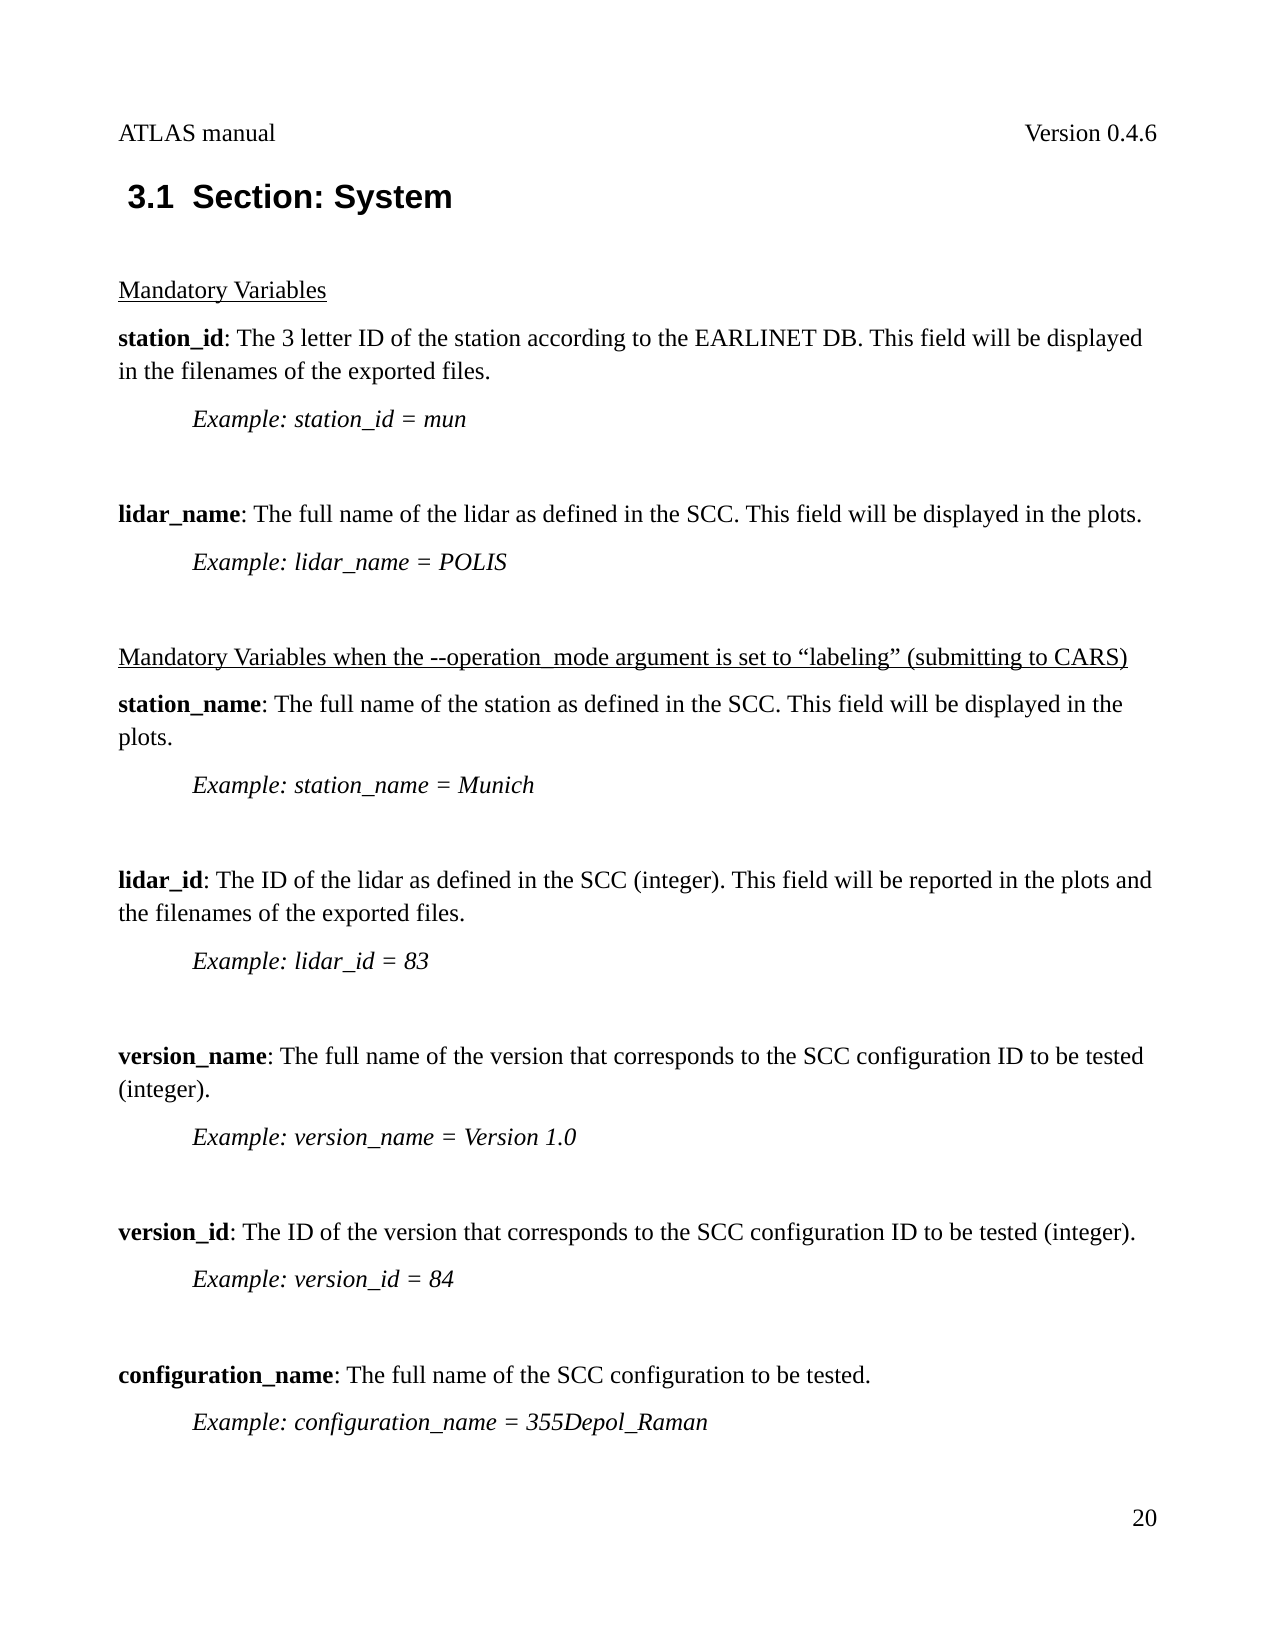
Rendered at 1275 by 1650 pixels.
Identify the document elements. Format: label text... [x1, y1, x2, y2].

text Example: lidar_name = POLIS [118, 547, 1157, 575]
text Mandatory Variables [118, 276, 1157, 304]
text Example: lidar_id = 83 [118, 946, 1157, 975]
text station_name: The full name of the station as defined in the SCC. This field will be displayed in the plots. [118, 689, 1157, 751]
subtitle Section: System [118, 177, 1157, 216]
text Example: version_id = 84 [118, 1264, 1157, 1293]
text Example: version_name = Version 1.0 [118, 1122, 1157, 1151]
text lidar_name: The full name of the lidar as defined in the SCC. This field will be displayed in the plots. [118, 499, 1157, 528]
text version_name: The full name of the version that corresponds to the SCC configuration ID to be tested (integer). [118, 1041, 1157, 1103]
text Example: configuration_name = 355Depol_Raman [118, 1407, 1157, 1436]
text configuration_name: The full name of the SCC configuration to be tested. [118, 1360, 1157, 1388]
text Mandatory Variables when the --operation_mode argument is set to “labeling” (submitting to CARS) [118, 642, 1157, 671]
text Example: station_name = Munich [118, 770, 1157, 799]
text version_id: The ID of the version that corresponds to the SCC configuration ID to be tested (integer). [118, 1217, 1157, 1246]
text Example: station_id = mun [118, 404, 1157, 433]
text station_id: The 3 letter ID of the station according to the EARLINET DB. This field will be displayed in the filenames of the exported files. [118, 323, 1157, 385]
text lidar_id: The ID of the lidar as defined in the SCC (integer). This field will be reported in the plots and the filenames of the exported files. [118, 865, 1157, 927]
